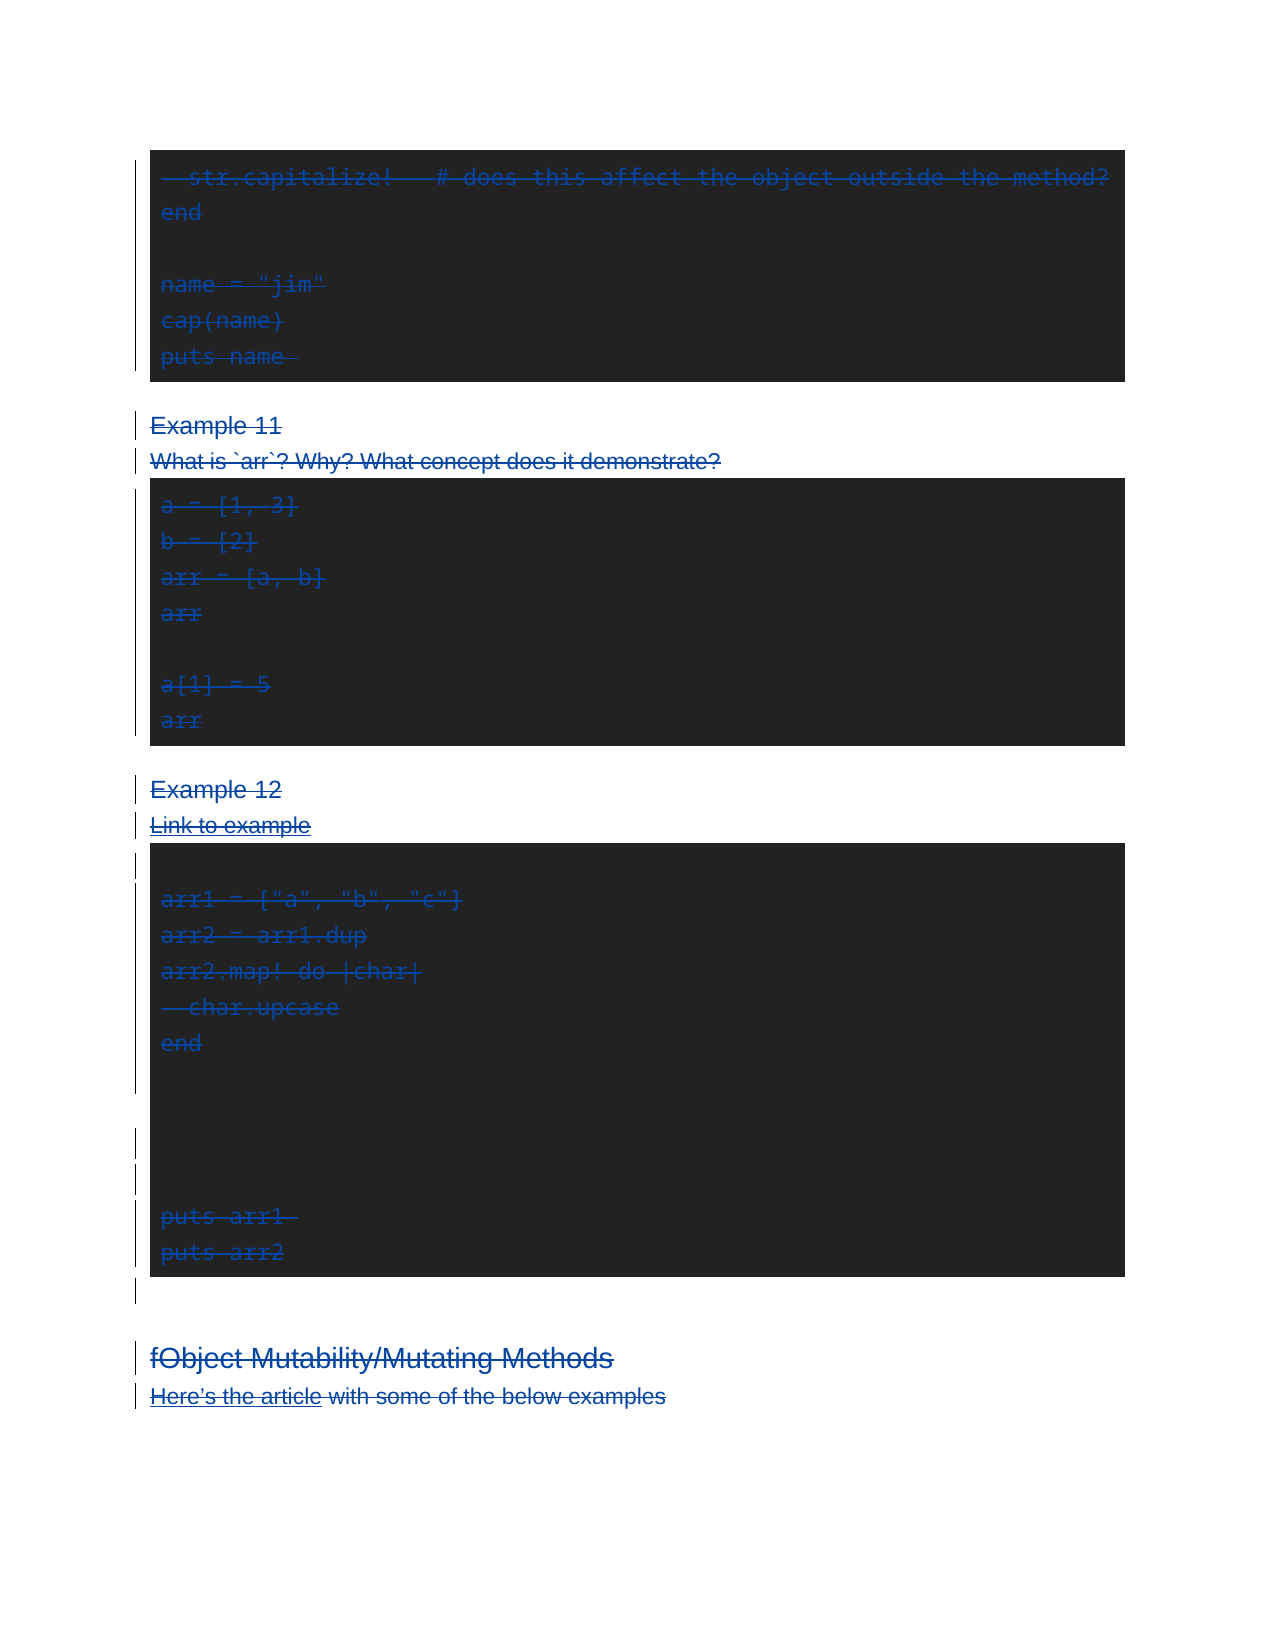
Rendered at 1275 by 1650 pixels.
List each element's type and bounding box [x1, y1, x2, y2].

table_header [150, 150, 1125, 382]
table_header [150, 478, 1125, 746]
table_header [150, 843, 1125, 1277]
